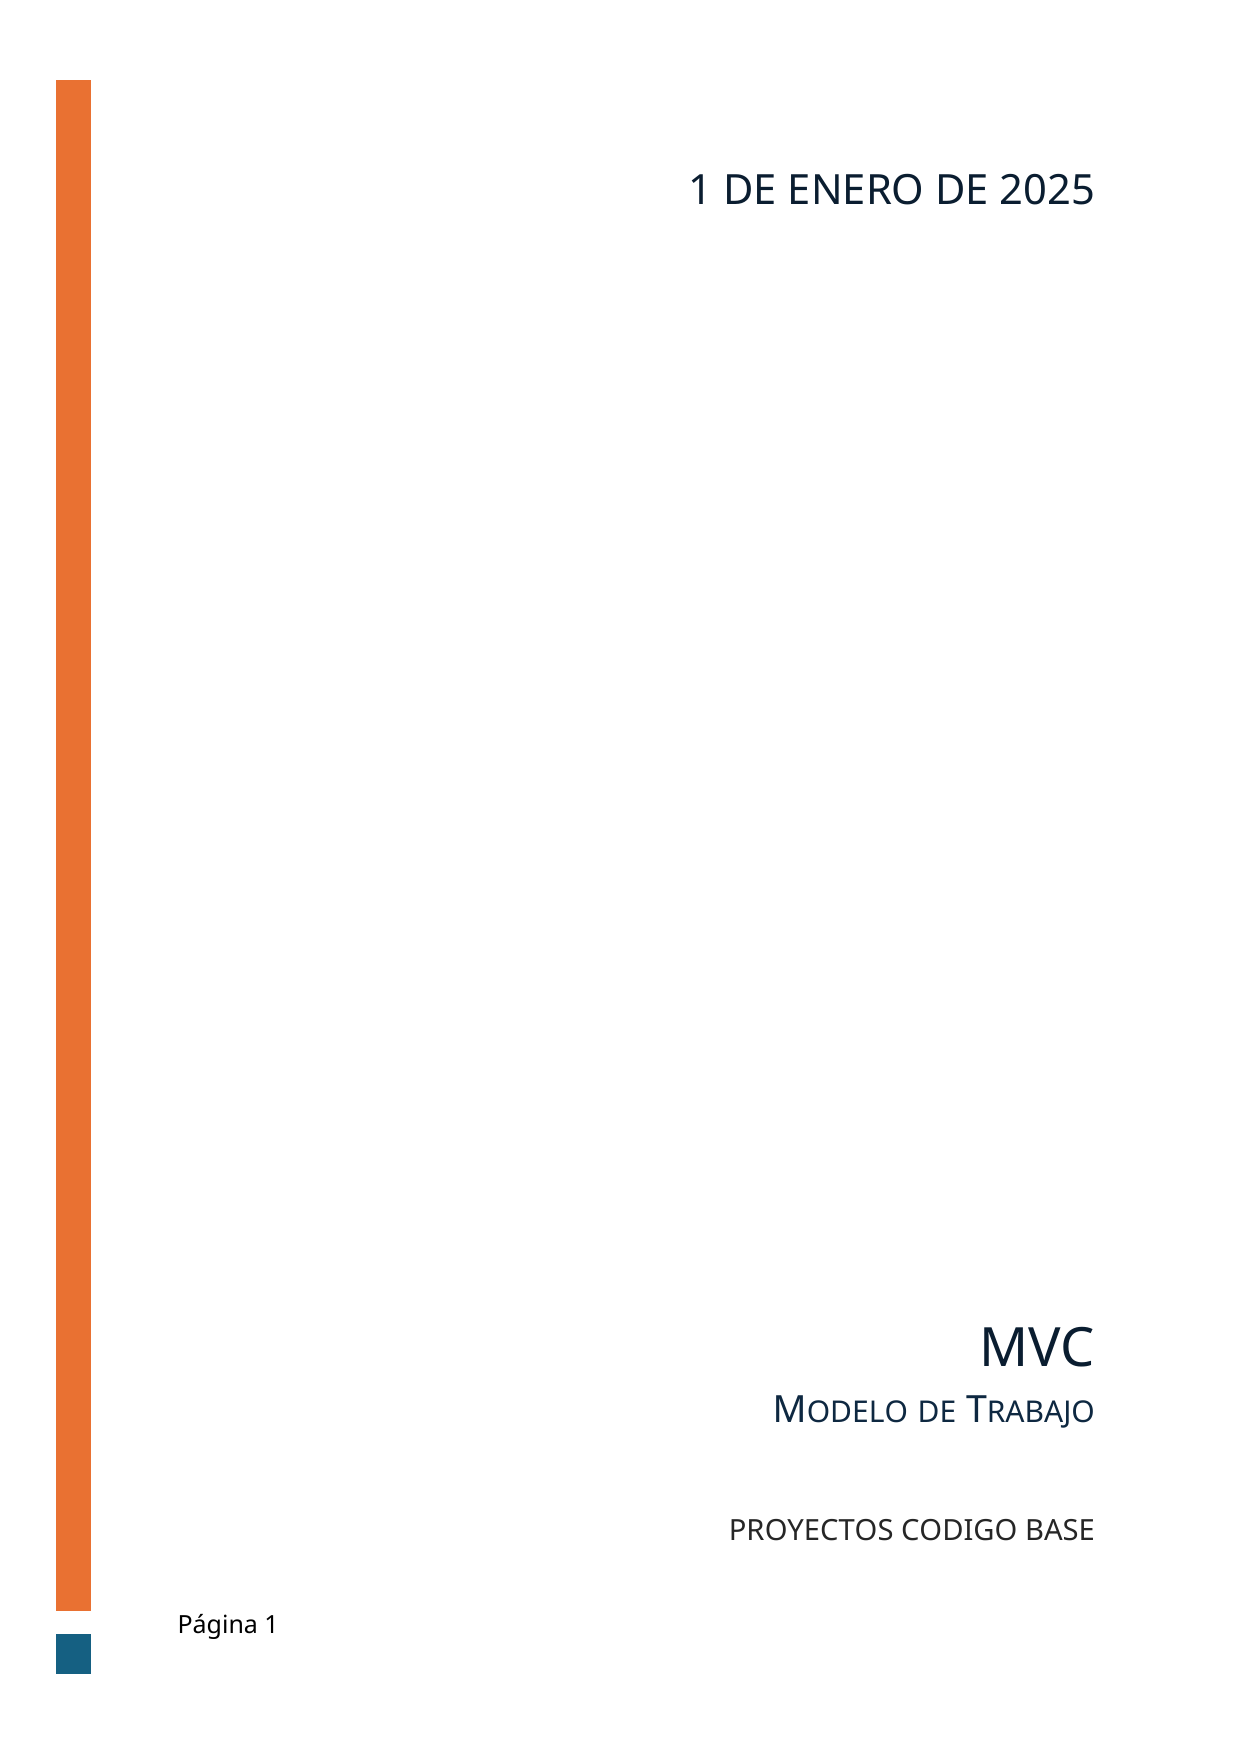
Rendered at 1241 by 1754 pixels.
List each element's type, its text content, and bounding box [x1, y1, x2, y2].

text MVC [186, 1309, 1095, 1383]
text 1 de enero de 2025 [186, 159, 1095, 211]
text Proyectos Codigo Base [186, 1509, 1095, 1549]
text Modelo de Trabajo [186, 1383, 1095, 1434]
